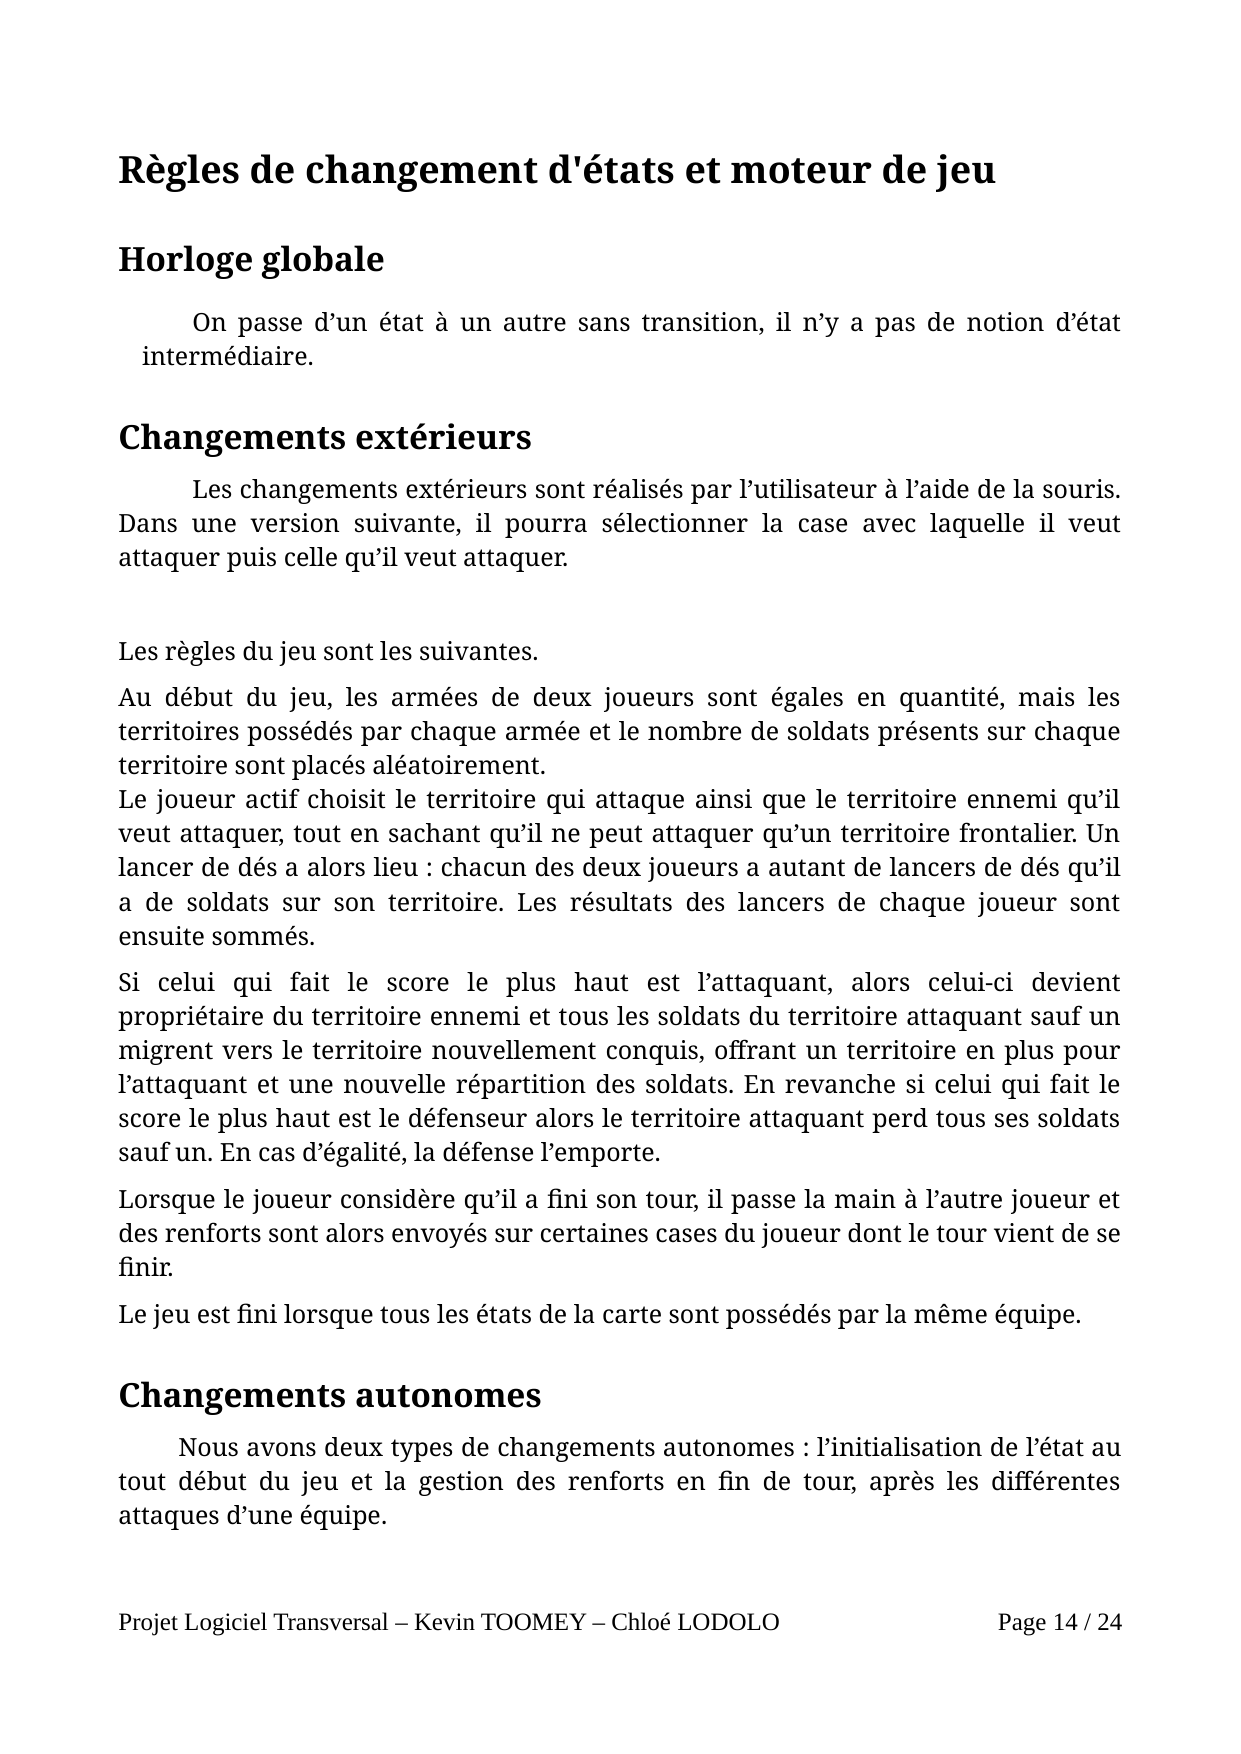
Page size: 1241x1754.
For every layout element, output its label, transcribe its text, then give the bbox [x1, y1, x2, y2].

text Nous avons deux types de changements autonomes : l’initialisation de l’état au tout début du jeu et la gestion des renforts en fin de tour, après les différentes attaques d’une équipe. [118, 1430, 1122, 1532]
text Le jeu est fini lorsque tous les états de la carte sont possédés par la même équipe. [118, 1296, 1122, 1330]
text Les changements extérieurs sont réalisés par l’utilisateur à l’aide de la souris. Dans une version suivante, il pourra sélectionner la case avec laquelle il veut attaquer puis celle qu’il veut attaquer. [118, 472, 1122, 574]
text Au début du jeu, les armées de deux joueurs sont égales en quantité, mais les territoires possédés par chaque armée et le nombre de soldats présents sur chaque territoire sont placés aléatoirement. [118, 680, 1122, 782]
text Lorsque le joueur considère qu’il a fini son tour, il passe la main à l’autre joueur et des renforts sont alors envoyés sur certaines cases du joueur dont le tour vient de se finir. [118, 1182, 1122, 1284]
text Le joueur actif choisit le territoire qui attaque ainsi que le territoire ennemi qu’il veut attaquer, tout en sachant qu’il ne peut attaquer qu’un territoire frontalier. Un lancer de dés a alors lieu : chacun des deux joueurs a autant de lancers de dés qu’il a de soldats sur son territoire. Les résultats des lancers de chaque joueur sont ensuite sommés. [118, 782, 1122, 952]
text Si celui qui fait le score le plus haut est l’attaquant, alors celui-ci devient propriétaire du territoire ennemi et tous les soldats du territoire attaquant sauf un migrent vers le territoire nouvellement conquis, offrant un territoire en plus pour l’attaquant et une nouvelle répartition des soldats. En revanche si celui qui fait le score le plus haut est le défenseur alors le territoire attaquant perd tous ses soldats sauf un. En cas d’égalité, la défense l’emporte. [118, 965, 1122, 1169]
subtitle Changements extérieurs [118, 414, 1122, 459]
text Les règles du jeu sont les suivantes. [118, 633, 1122, 667]
text On passe d’un état à un autre sans transition, il n’y a pas de notion d’état intermédiaire. [142, 304, 1122, 373]
subtitle Règles de changement d'états et moteur de jeu [118, 143, 1122, 194]
subtitle Changements autonomes [118, 1372, 1122, 1417]
subtitle Horloge globale [118, 236, 1122, 281]
